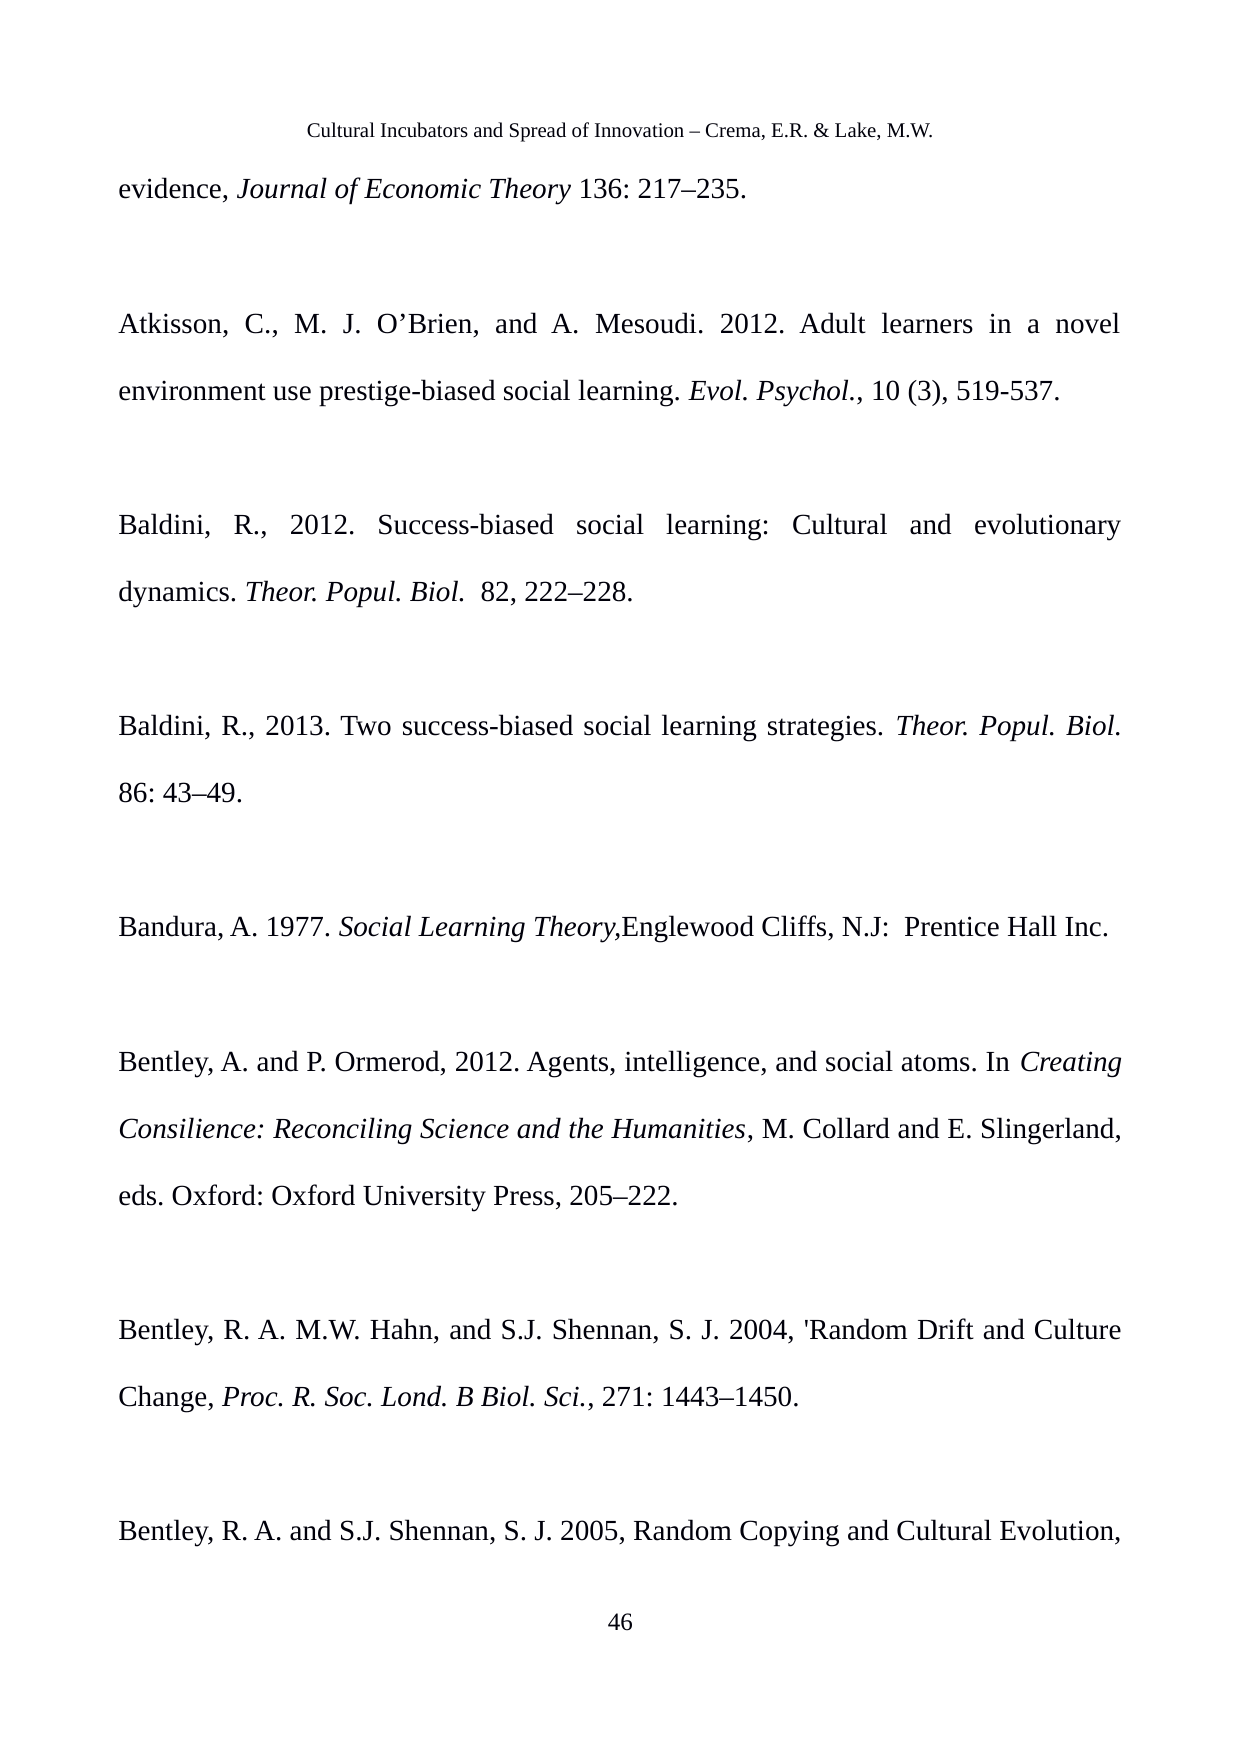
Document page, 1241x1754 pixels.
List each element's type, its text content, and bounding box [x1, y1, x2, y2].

text Bandura, A. 1977. Social Learning Theory,Englewood Cliffs, N.J: Prentice Hall Inc. [118, 909, 1122, 943]
text Atkisson, C., M. J. O’Brien, and A. Mesoudi. 2012. Adult learners in a novel environment use prestige-biased social learning. Evol. Psychol., 10 (3), 519-537. [118, 306, 1122, 406]
text Bentley, R. A. and S.J. Shennan, S. J. 2005, Random Copying and Cultural Evolution, [118, 1513, 1122, 1547]
text Bentley, R. A. M.W. Hahn, and S.J. Shennan, S. J. 2004, 'Random Drift and Culture Change, Proc. R. Soc. Lond. B Biol. Sci., 271: 1443–1450. [118, 1312, 1122, 1413]
text Baldini, R., 2013. Two success-biased social learning strategies. Theor. Popul. Biol. 86: 43–49. [118, 708, 1122, 809]
text Bentley, A. and P. Ormerod, 2012. Agents, intelligence, and social atoms. In Creating Consilience: Reconciling Science and the Humanities, M. Collard and E. Slingerland, eds. Oxford: Oxford University Press, 205–222. [118, 1044, 1122, 1211]
text Baldini, R., 2012. Success-biased social learning: Cultural and evolutionary dynamics. Theor. Popul. Biol. 82, 222–228. [118, 507, 1122, 608]
text evidence, Journal of Economic Theory 136: 217–235. [118, 172, 1122, 205]
